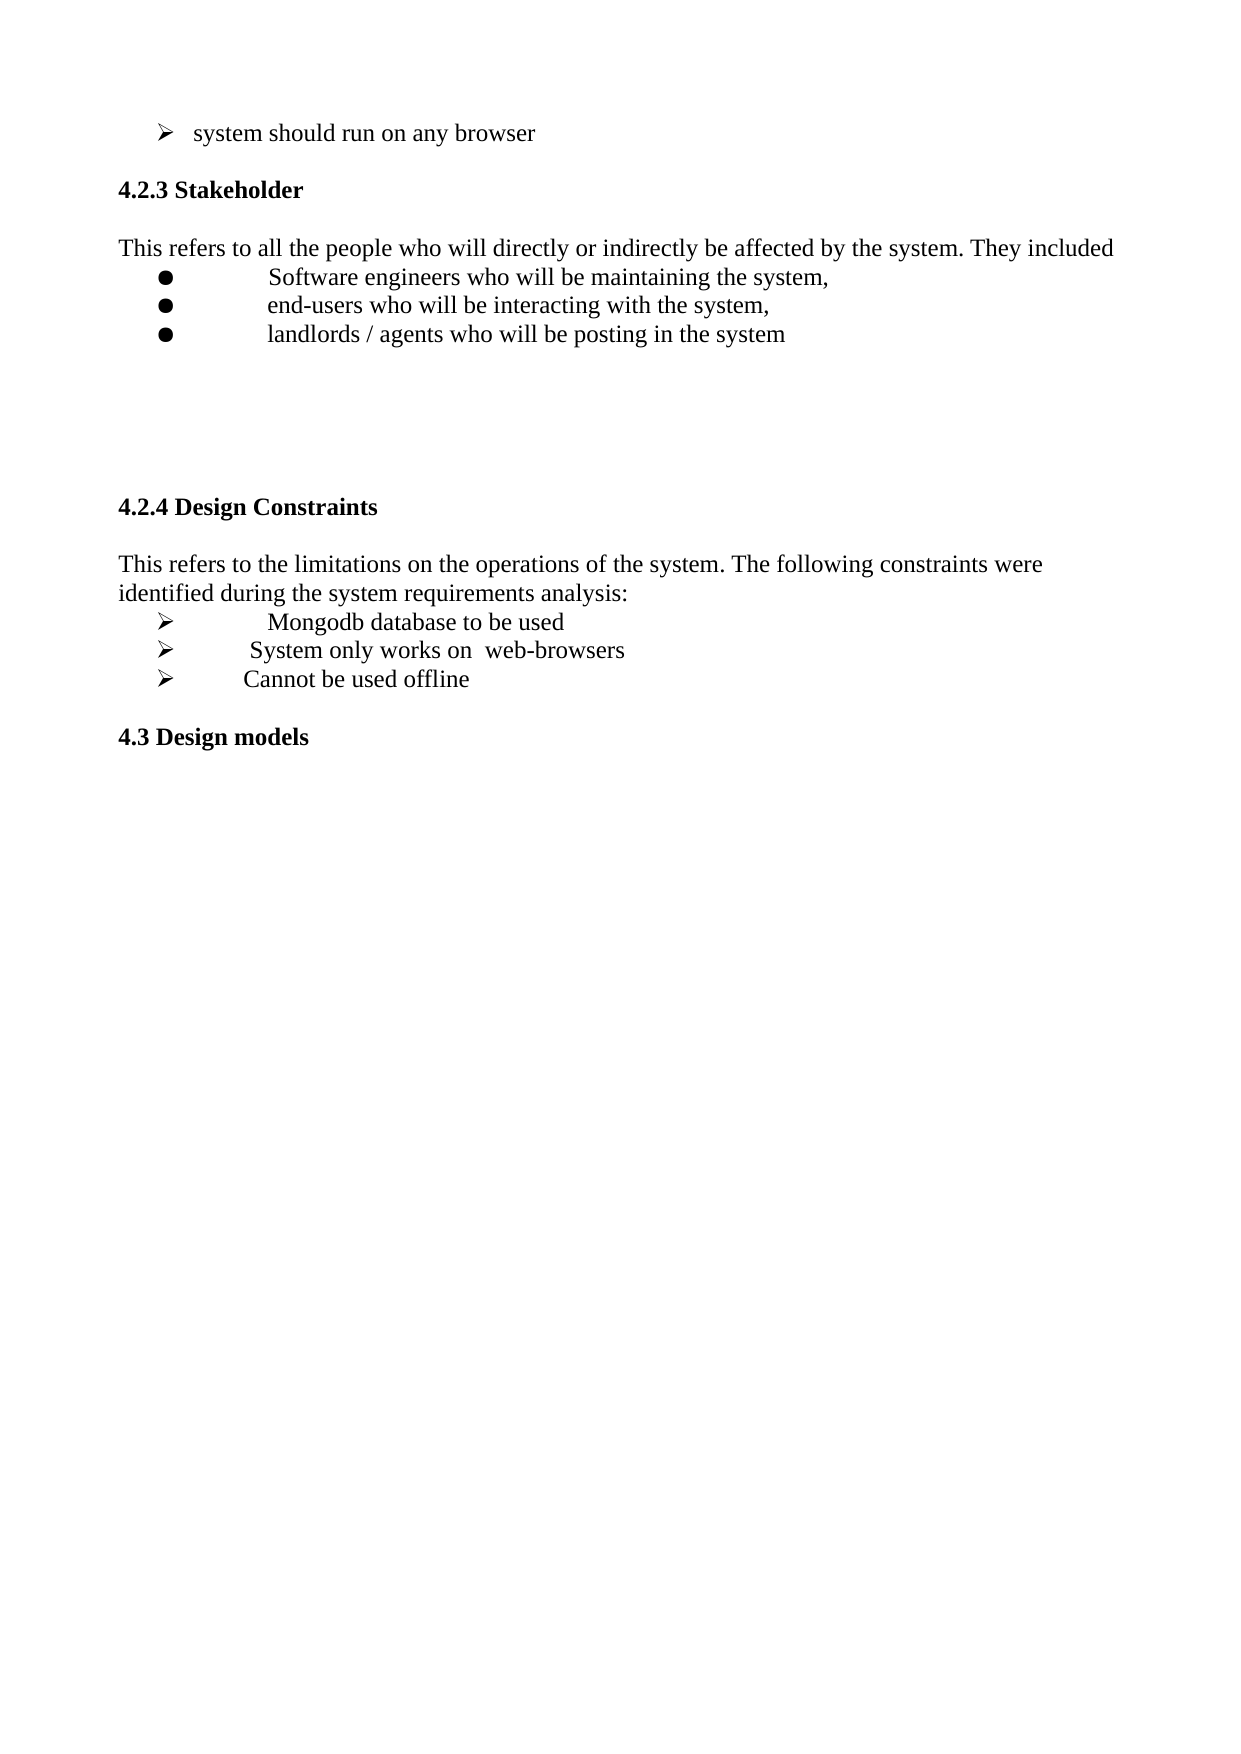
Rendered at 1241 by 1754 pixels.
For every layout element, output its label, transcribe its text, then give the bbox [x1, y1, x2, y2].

list Cannot be used offline [156, 664, 1122, 693]
list end-users who will be interacting with the system, [156, 291, 1122, 319]
list system should run on any browser [156, 118, 1122, 147]
text This refers to all the people who will directly or indirectly be affected by the system. They included [118, 233, 1122, 262]
list System only works on web-browsers [156, 636, 1122, 664]
list landlords / agents who will be posting in the system [156, 319, 1122, 348]
list Software engineers who will be maintaining the system, [156, 262, 1122, 291]
text 4.3 Design models [118, 722, 1122, 751]
text 4.2.4 Design Constraints [118, 492, 1122, 521]
text This refers to the limitations on the operations of the system. The following constraints were identified during the system requirements analysis: [118, 549, 1122, 607]
list Mongodb database to be used [156, 607, 1122, 636]
text 4.2.3 Stakeholder [118, 176, 1122, 204]
